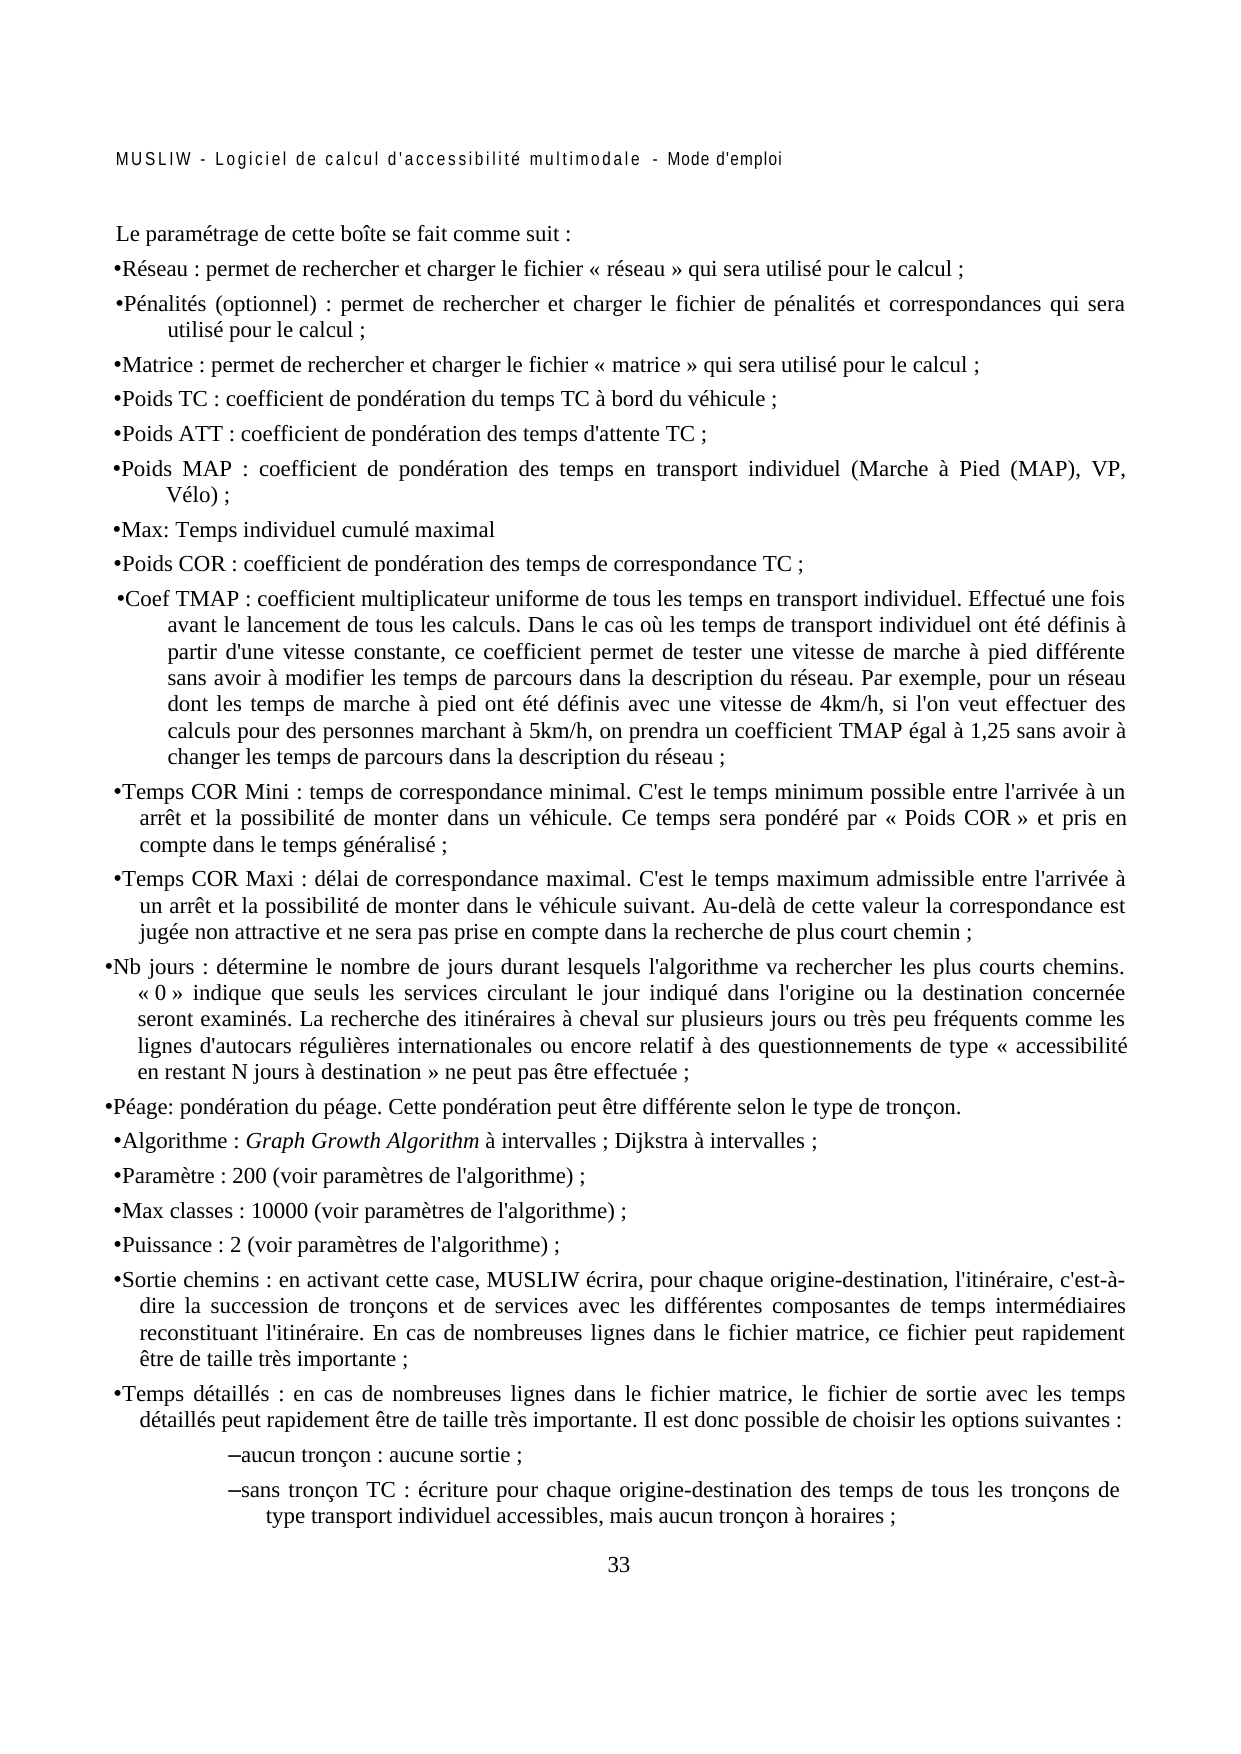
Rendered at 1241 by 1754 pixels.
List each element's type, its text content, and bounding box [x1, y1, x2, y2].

list aucun tronçon : aucune sortie ; [228, 1441, 1122, 1467]
list Sortie chemins : en activant cette case, MUSLIW écrira, pour chaque origine-destination, l'itinéraire, c'est-à-dire la succession de tronçons et de services avec les différentes composantes de temps intermédiaires reconstituant l'itinéraire. En cas de nombreuses lignes dans le fichier matrice, ce fichier peut rapidement être de taille très importante ; [114, 1266, 1127, 1372]
list Péage: pondération du péage. Cette pondération peut être différente selon le type de tronçon. [105, 1093, 1127, 1119]
list Temps COR Maxi : délai de correspondance maximal. C'est le temps maximum admissible entre l'arrivée à un arrêt et la possibilité de monter dans le véhicule suivant. Au-delà de cette valeur la correspondance est jugée non attractive et ne sera pas prise en compte dans la recherche de plus court chemin ; [114, 865, 1127, 944]
list Réseau : permet de rechercher et charger le fichier « réseau » qui sera utilisé pour le calcul ; [114, 255, 1127, 281]
list Max classes : 10000 (voir paramètres de l'algorithme) ; [114, 1197, 1127, 1223]
list Poids COR : coefficient de pondération des temps de correspondance TC ; [114, 550, 1127, 577]
text Le paramétrage de cette boîte se fait comme suit : [116, 220, 1122, 247]
list Temps détaillés : en cas de nombreuses lignes dans le fichier matrice, le fichier de sortie avec les temps détaillés peut rapidement être de taille très importante. Il est donc possible de choisir les options suivantes : [114, 1380, 1127, 1433]
list Pénalités (optionnel) : permet de rechercher et charger le fichier de pénalités et correspondances qui sera utilisé pour le calcul ; [116, 289, 1127, 342]
list Temps COR Mini : temps de correspondance minimal. C'est le temps minimum possible entre l'arrivée à un arrêt et la possibilité de monter dans un véhicule. Ce temps sera pondéré par « Poids COR » et pris en compte dans le temps généralisé ; [114, 778, 1127, 857]
list Nb jours : détermine le nombre de jours durant lesquels l'algorithme va rechercher les plus courts chemins. « 0 » indique que seuls les services circulant le jour indiqué dans l'origine ou la destination concernée seront examinés. La recherche des itinéraires à cheval sur plusieurs jours ou très peu fréquents comme les lignes d'autocars régulières internationales ou encore relatif à des questionnements de type « accessibilité en restant N jours à destination » ne peut pas être effectuée ; [105, 953, 1127, 1084]
list Poids ATT : coefficient de pondération des temps d'attente TC ; [114, 420, 1127, 446]
list Paramètre : 200 (voir paramètres de l'algorithme) ; [114, 1162, 1127, 1188]
list Puissance : 2 (voir paramètres de l'algorithme) ; [114, 1232, 1127, 1258]
list Poids MAP : coefficient de pondération des temps en transport individuel (Marche à Pied (MAP), VP, Vélo) ; [113, 455, 1127, 507]
list Poids TC : coefficient de pondération du temps TC à bord du véhicule ; [114, 385, 1127, 412]
list sans tronçon TC : écriture pour chaque origine-destination des temps de tous les tronçons de type transport individuel accessibles, mais aucun tronçon à horaires ; [228, 1476, 1122, 1528]
list Max: Temps individuel cumulé maximal [113, 516, 1127, 542]
list Algorithme : Graph Growth Algorithm à intervalles ; Dijkstra à intervalles ; [114, 1127, 1127, 1154]
list Matrice : permet de rechercher et charger le fichier « matrice » qui sera utilisé pour le calcul ; [114, 351, 1127, 377]
list Coef TMAP : coefficient multiplicateur uniforme de tous les temps en transport individuel. Effectué une fois avant le lancement de tous les calculs. Dans le cas où les temps de transport individuel ont été définis à partir d'une vitesse constante, ce coefficient permet de tester une vitesse de marche à pied différente sans avoir à modifier les temps de parcours dans la description du réseau. Par exemple, pour un réseau dont les temps de marche à pied ont été définis avec une vitesse de 4km/h, si l'on veut effectuer des calculs pour des personnes marchant à 5km/h, on prendra un coefficient TMAP égal à 1,25 sans avoir à changer les temps de parcours dans la description du réseau ; [117, 585, 1127, 769]
